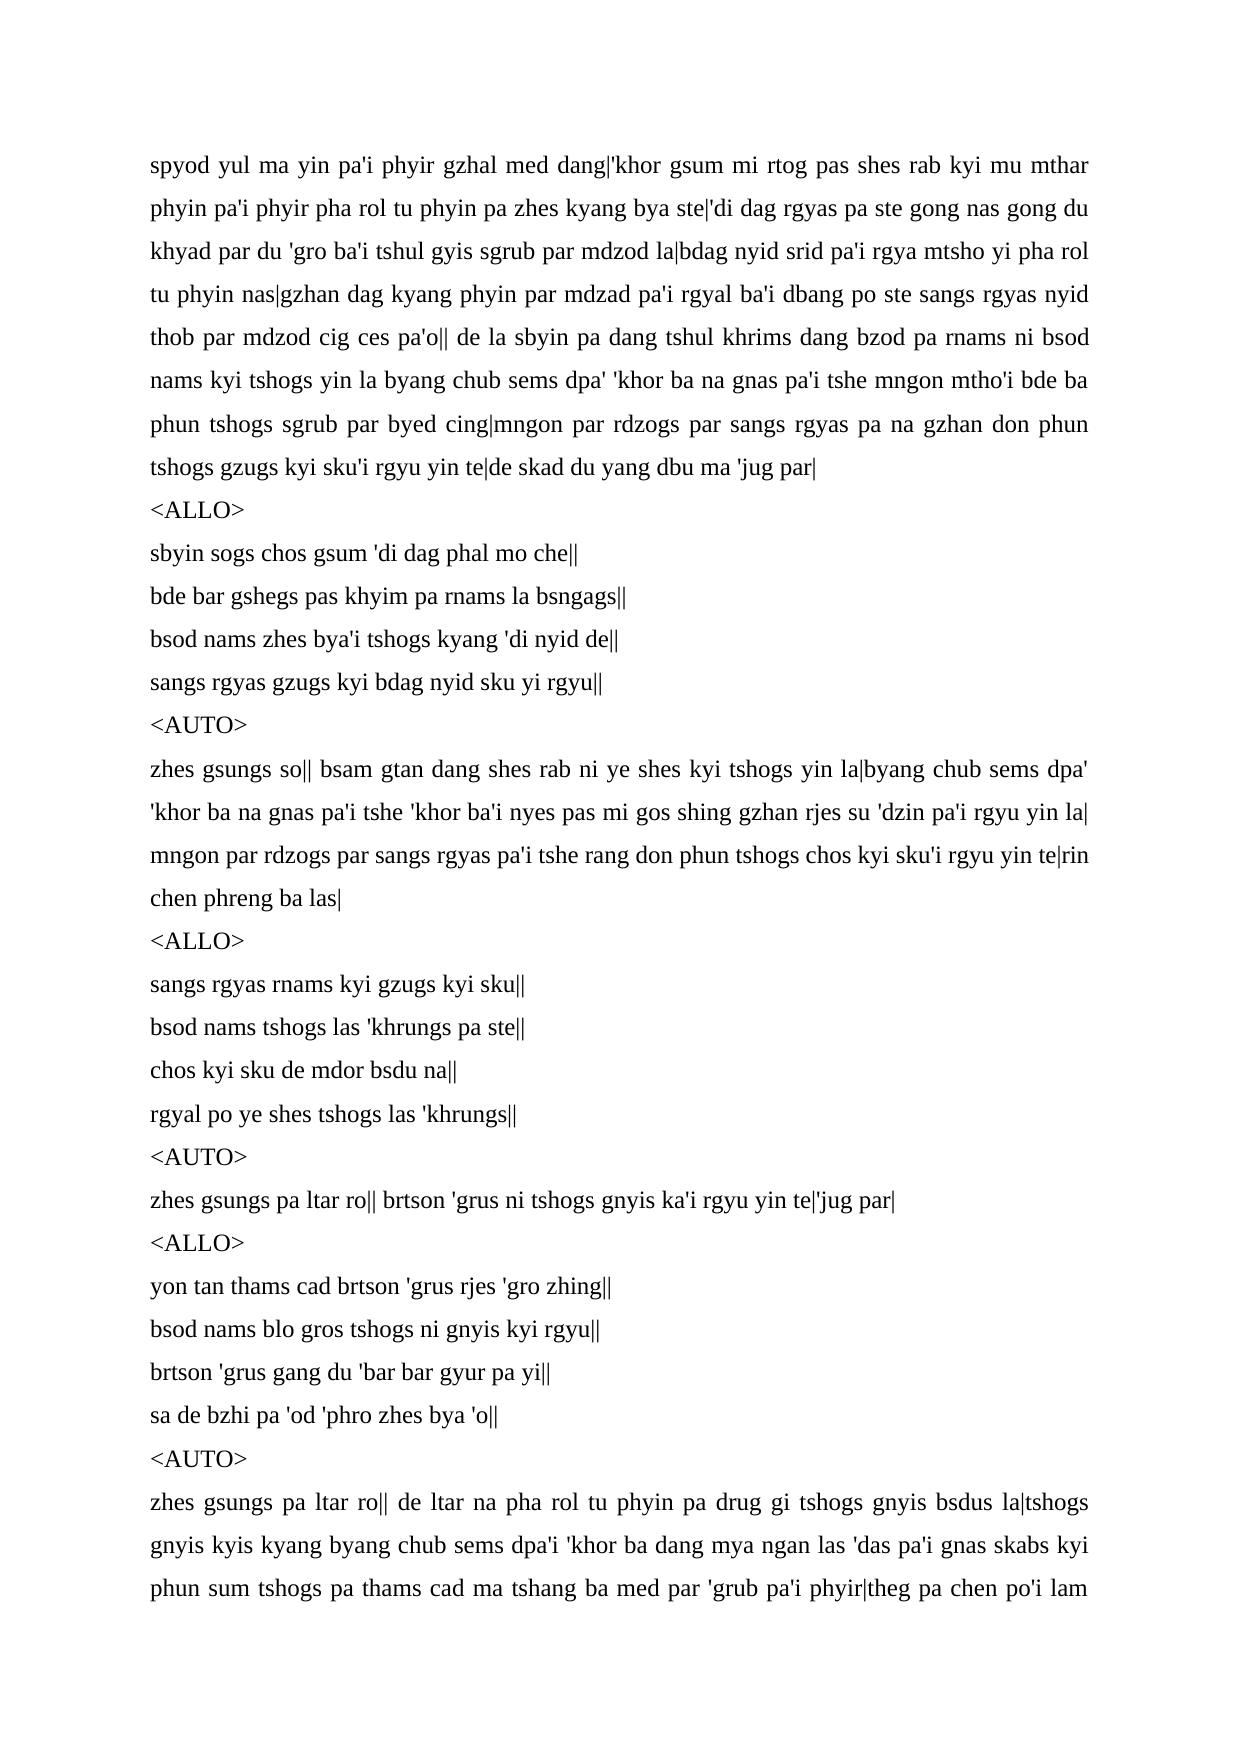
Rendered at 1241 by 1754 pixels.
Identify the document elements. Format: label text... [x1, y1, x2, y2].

text <ALLO> [150, 926, 1090, 955]
text zhes gsungs so|| bsam gtan dang shes rab ni ye shes kyi tshogs yin la|byang chub sems dpa' 'khor ba na gnas pa'i tshe 'khor ba'i nyes pas mi gos shing gzhan rjes su 'dzin pa'i rgyu yin la|mngon par rdzogs par sangs rgyas pa'i tshe rang don phun tshogs chos kyi sku'i rgyu yin te|rin chen phreng ba las| [150, 754, 1090, 912]
text bsod nams tshogs las 'khrungs pa ste|| [150, 1012, 1090, 1041]
text <AUTO> [150, 1142, 1090, 1171]
text bsod nams blo gros tshogs ni gnyis kyi rgyu|| [150, 1314, 1090, 1343]
text <ALLO> [150, 495, 1090, 524]
text rgyal po ye shes tshogs las 'khrungs|| [150, 1099, 1090, 1127]
text bde bar gshegs pas khyim pa rnams la bsngags|| [150, 581, 1090, 610]
text yon tan thams cad brtson 'grus rjes 'gro zhing|| [150, 1271, 1090, 1300]
text spyod yul ma yin pa'i phyir gzhal med dang|'khor gsum mi rtog pas shes rab kyi mu mthar phyin pa'i phyir pha rol tu phyin pa zhes kyang bya ste|'di dag rgyas pa ste gong nas gong du khyad par du 'gro ba'i tshul gyis sgrub par mdzod la|bdag nyid srid pa'i rgya mtsho yi pha rol tu phyin nas|gzhan dag kyang phyin par mdzad pa'i rgyal ba'i dbang po ste sangs rgyas nyid thob par mdzod cig ces pa'o|| de la sbyin pa dang tshul khrims dang bzod pa rnams ni bsod nams kyi tshogs yin la byang chub sems dpa' 'khor ba na gnas pa'i tshe mngon mtho'i bde ba phun tshogs sgrub par byed cing|mngon par rdzogs par sangs rgyas pa na gzhan don phun tshogs gzugs kyi sku'i rgyu yin te|de skad du yang dbu ma 'jug par| [150, 150, 1090, 481]
text brtson 'grus gang du 'bar bar gyur pa yi|| [150, 1357, 1090, 1386]
text sbyin sogs chos gsum 'di dag phal mo che|| [150, 538, 1090, 567]
text zhes gsungs pa ltar ro|| de ltar na pha rol tu phyin pa drug gi tshogs gnyis bsdus la|tshogs gnyis kyis kyang byang chub sems dpa'i 'khor ba dang mya ngan las 'das pa'i gnas skabs kyi phun sum tshogs pa thams cad ma tshang ba med par 'grub pa'i phyir|theg pa chen po'i lam [150, 1487, 1090, 1602]
text bsod nams zhes bya'i tshogs kyang 'di nyid de|| [150, 624, 1090, 653]
text sa de bzhi pa 'od 'phro zhes bya 'o|| [150, 1401, 1090, 1429]
text sangs rgyas rnams kyi gzugs kyi sku|| [150, 969, 1090, 998]
text <AUTO> [150, 1444, 1090, 1472]
text chos kyi sku de mdor bsdu na|| [150, 1056, 1090, 1084]
text <ALLO> [150, 1228, 1090, 1257]
text <AUTO> [150, 711, 1090, 739]
text sangs rgyas gzugs kyi bdag nyid sku yi rgyu|| [150, 667, 1090, 696]
text zhes gsungs pa ltar ro|| brtson 'grus ni tshogs gnyis ka'i rgyu yin te|'jug par| [150, 1185, 1090, 1214]
